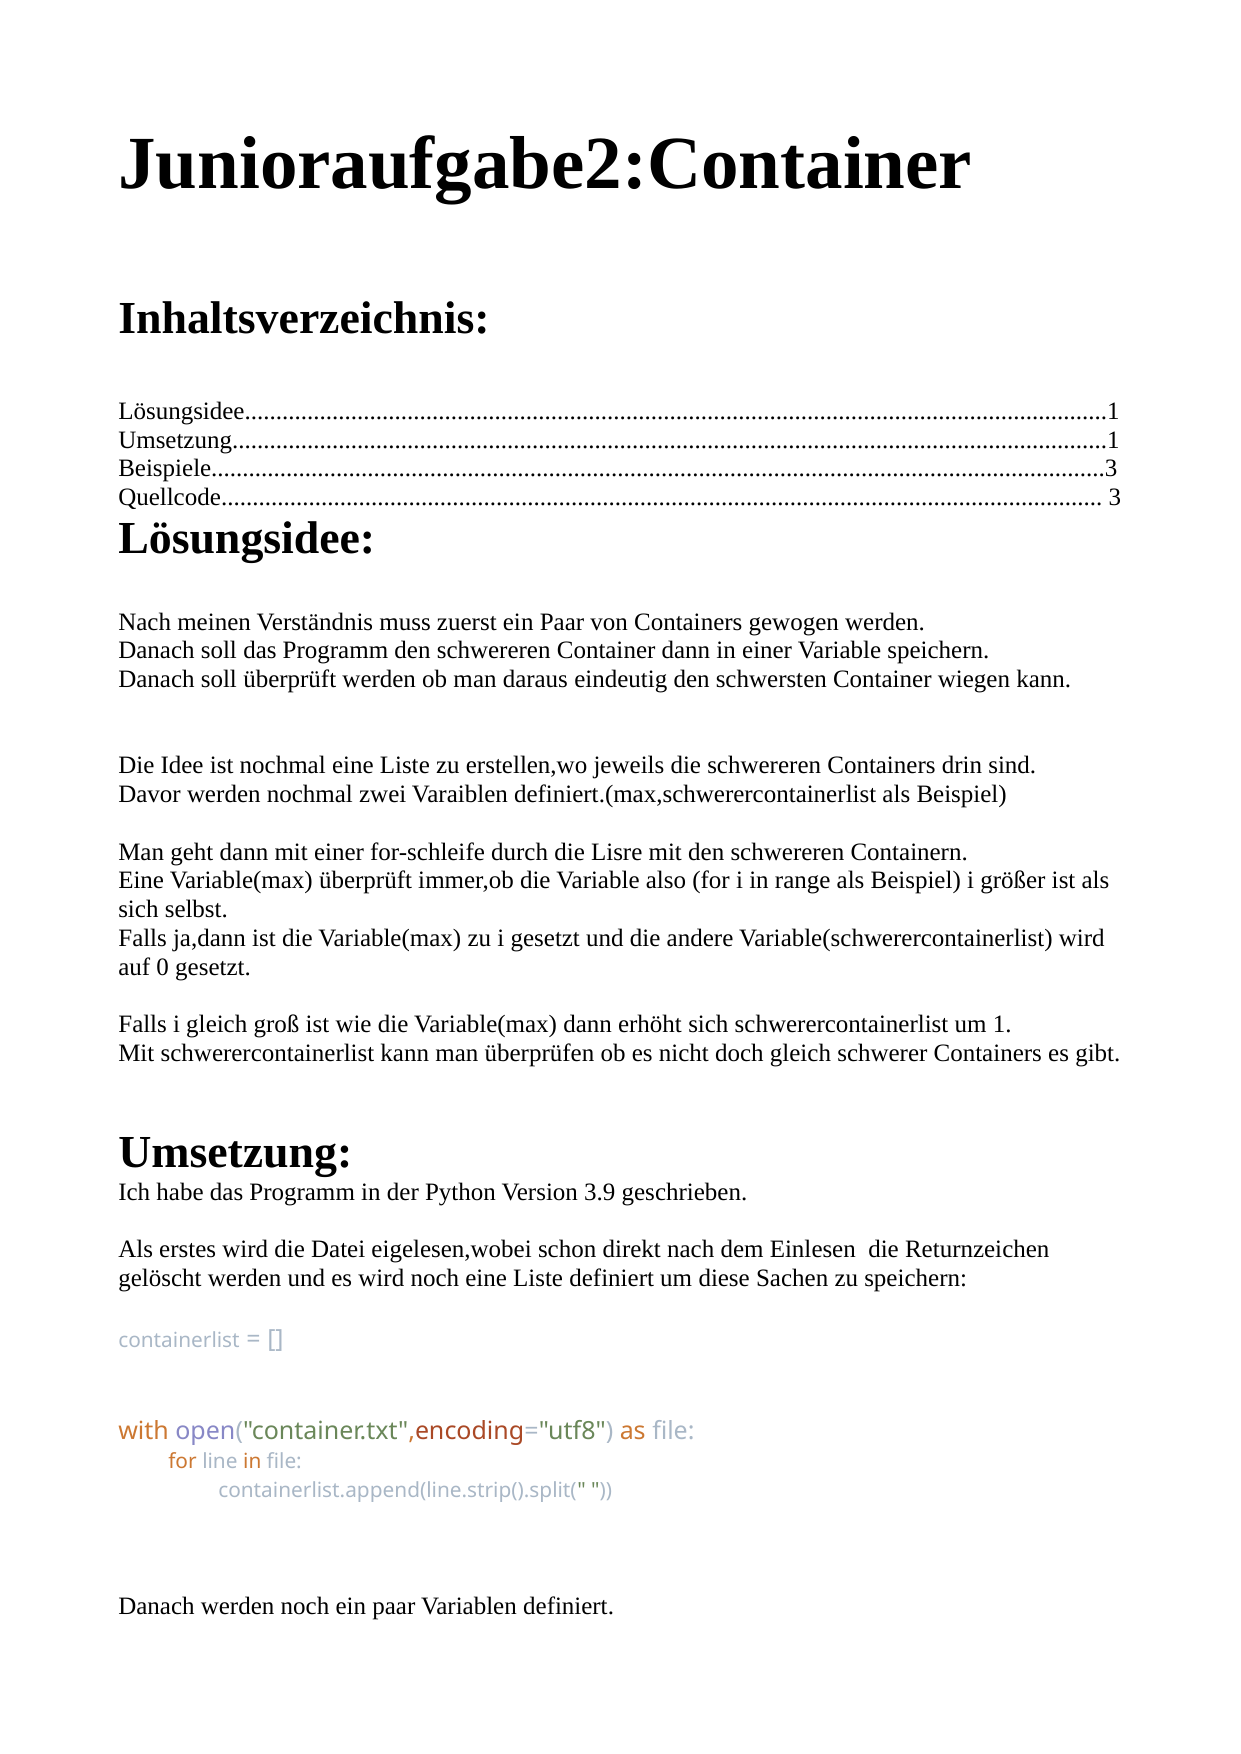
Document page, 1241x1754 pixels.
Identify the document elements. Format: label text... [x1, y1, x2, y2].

text with open("container.txt",encoding="utf8") as file: [118, 1412, 1122, 1446]
text Falls i gleich groß ist wie die Variable(max) dann erhöht sich schwerercontainerlist um 1. [118, 1009, 1122, 1038]
text Man geht dann mit einer for-schleife durch die Lisre mit den schwereren Containern. [118, 837, 1122, 866]
text Mit schwerercontainerlist kann man überprüfen ob es nicht doch gleich schwerer Containers es gibt. [118, 1038, 1122, 1067]
text Umsetzung............................................................................................................................................1 [118, 425, 1122, 453]
text Lösungsidee: [118, 511, 1122, 564]
text Ich habe das Programm in der Python Version 3.9 geschrieben. [118, 1177, 1122, 1206]
text for line in file: [118, 1446, 1122, 1475]
text Quellcode............................................................................................................................................. 3 [118, 482, 1122, 511]
text Davor werden nochmal zwei Varaiblen definiert.(max,schwerercontainerlist als Beispiel) [118, 779, 1122, 808]
text containerlist.append(line.strip().split(" ")) [118, 1475, 1122, 1503]
text Inhaltsverzeichnis: [118, 291, 1122, 343]
text Junioraufgabe2:Container [118, 118, 1122, 204]
text Eine Variable(max) überprüft immer,ob die Variable also (for i in range als Beispiel) i größer ist als sich selbst. [118, 866, 1122, 923]
text Die Idee ist nochmal eine Liste zu erstellen,wo jeweils die schwereren Containers drin sind. [118, 751, 1122, 779]
text Umsetzung: [118, 1124, 1122, 1177]
text Nach meinen Verständnis muss zuerst ein Paar von Containers gewogen werden. [118, 607, 1122, 636]
text Beispiele...............................................................................................................................................3 [118, 453, 1122, 482]
text Lösungsidee..........................................................................................................................................1 [118, 396, 1122, 425]
text Als erstes wird die Datei eigelesen,wobei schon direkt nach dem Einlesen die Returnzeichen gelöscht werden und es wird noch eine Liste definiert um diese Sachen zu speichern: [118, 1234, 1122, 1292]
text containerlist = [] [118, 1321, 1122, 1355]
text Danach werden noch ein paar Variablen definiert. [118, 1591, 1122, 1620]
text Falls ja,dann ist die Variable(max) zu i gesetzt und die andere Variable(schwerercontainerlist) wird auf 0 gesetzt. [118, 923, 1122, 981]
text Danach soll überprüft werden ob man daraus eindeutig den schwersten Container wiegen kann. [118, 664, 1122, 693]
text Danach soll das Programm den schwereren Container dann in einer Variable speichern. [118, 636, 1122, 664]
